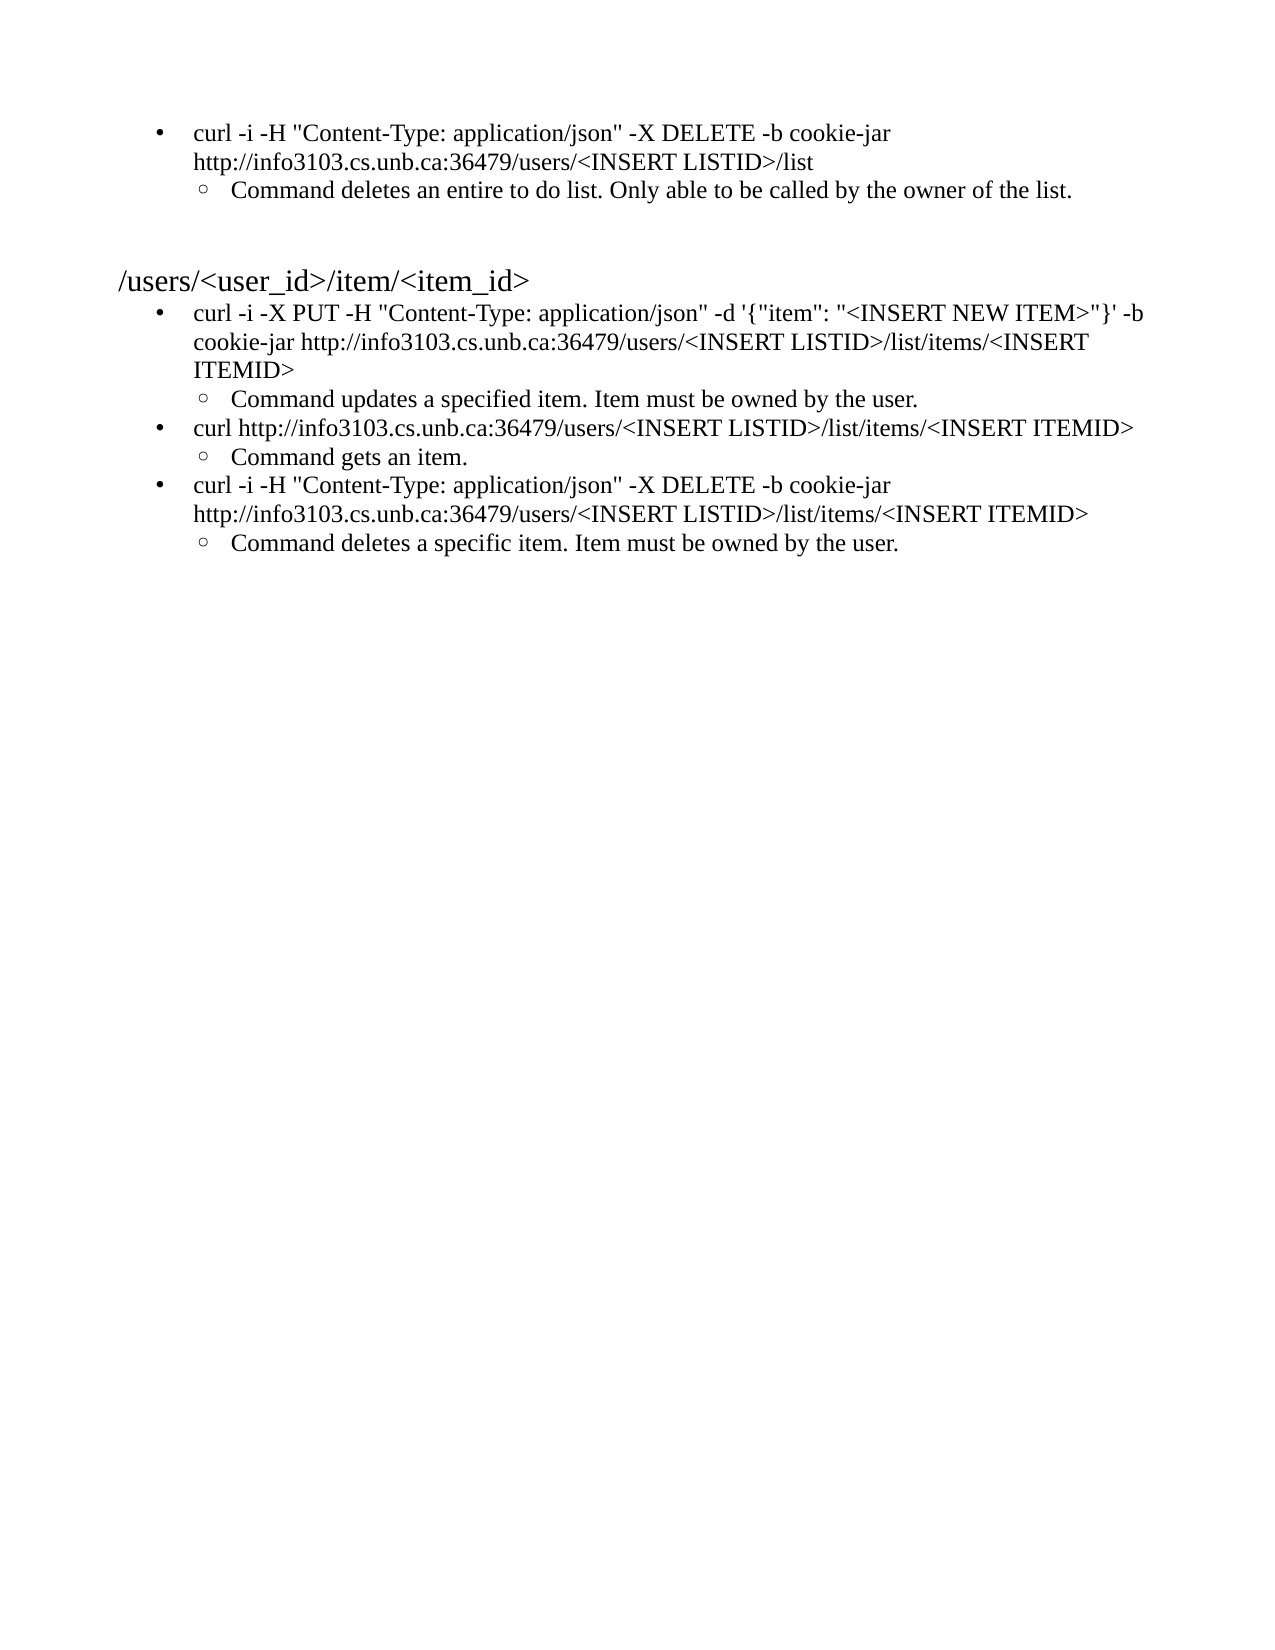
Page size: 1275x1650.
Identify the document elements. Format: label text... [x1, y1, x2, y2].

list Command deletes a specific item. Item must be owned by the user. [193, 528, 1157, 557]
list Command deletes an entire to do list. Only able to be called by the owner of the list. [193, 176, 1157, 204]
list curl -i -H "Content-Type: application/json" -X DELETE -b cookie-jar http://info3103.cs.unb.ca:36479/users/<INSERT LISTID>/list [156, 118, 1157, 176]
list curl -i -H "Content-Type: application/json" -X DELETE -b cookie-jar http://info3103.cs.unb.ca:36479/users/<INSERT LISTID>/list/items/<INSERT ITEMID> [156, 470, 1157, 528]
list curl http://info3103.cs.unb.ca:36479/users/<INSERT LISTID>/list/items/<INSERT ITEMID> [156, 413, 1157, 442]
list Command gets an item. [193, 442, 1157, 470]
text /users/<user_id>/item/<item_id> [118, 262, 1157, 298]
list curl -i -X PUT -H "Content-Type: application/json" -d '{"item": "<INSERT NEW ITEM>"}' -b cookie-jar http://info3103.cs.unb.ca:36479/users/<INSERT LISTID>/list/items/<INSERT ITEMID> [156, 298, 1157, 384]
list Command updates a specified item. Item must be owned by the user. [193, 384, 1157, 413]
